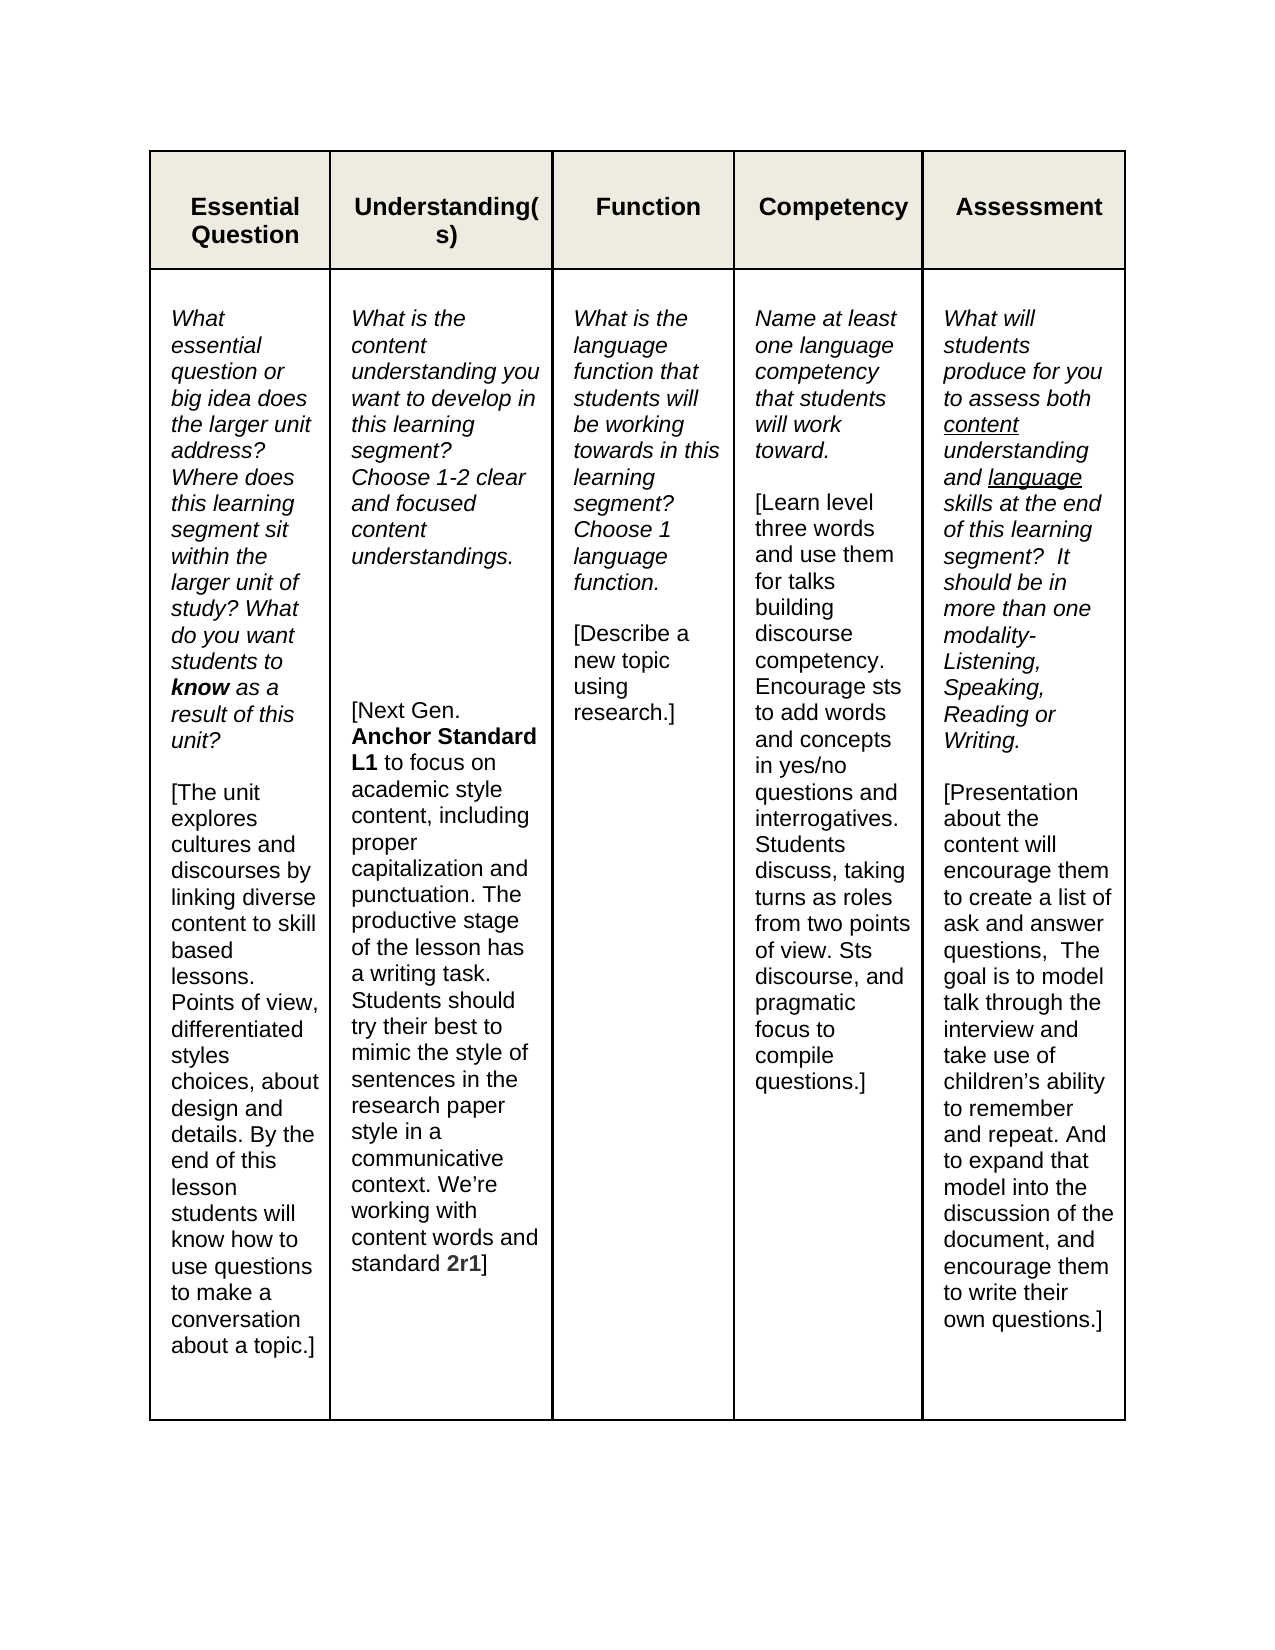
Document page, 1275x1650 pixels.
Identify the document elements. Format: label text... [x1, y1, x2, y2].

table_cell [634, 1421, 734, 1468]
table_cell Understanding(s) [331, 152, 551, 268]
table_cell Name at least one language competency that students will work toward. [Learn level three words and use them for talks building discourse competency. Encourage sts to add words and concepts in yes/no questions and interrogatives. Students discuss, taking turns as roles from two points of view. Sts discourse, and pragmatic focus to compile questions.] [735, 270, 921, 1419]
table_cell [150, 1421, 330, 1468]
table_cell What is the language function that students will be working towards in this learning segment? Choose 1 language function. [Describe a new topic using research.] [554, 270, 733, 1419]
table_cell [330, 1421, 552, 1468]
table_cell Essential Question [151, 152, 329, 268]
table_cell What essential question or big idea does the larger unit address? Where does this learning segment sit within the larger unit of study? What do you want students to know as a result of this unit? [The unit explores cultures and discourses by linking diverse content to skill based lessons. Points of view, differentiated styles choices, about design and details. By the end of this lesson students will know how to use questions to make a conversation about a topic.] [151, 270, 329, 1419]
table_cell [734, 1421, 922, 1468]
table_cell Assessment [924, 152, 1124, 268]
table_cell [553, 1421, 633, 1468]
table_cell [923, 1421, 1125, 1468]
table_cell What will students produce for you to assess both content understanding and language skills at the end of this learning segment? It should be in more than one modality-Listening, Speaking, Reading or Writing. [Presentation about the content will encourage them to create a list of ask and answer questions, The goal is to model talk through the interview and take use of children’s ability to remember and repeat. And to expand that model into the discussion of the document, and encourage them to write their own questions.] [924, 270, 1124, 1419]
table_cell Function [554, 152, 733, 268]
table_cell Competency [735, 152, 921, 268]
table_cell What is the content understanding you want to develop in this learning segment? Choose 1-2 clear and focused content understandings. [Next Gen. Anchor Standard L1 to focus on academic style content, including proper capitalization and punctuation. The productive stage of the lesson has a writing task. Students should try their best to mimic the style of sentences in the research paper style in a communicative context. We’re working with content words and standard 2r1] [331, 270, 551, 1419]
